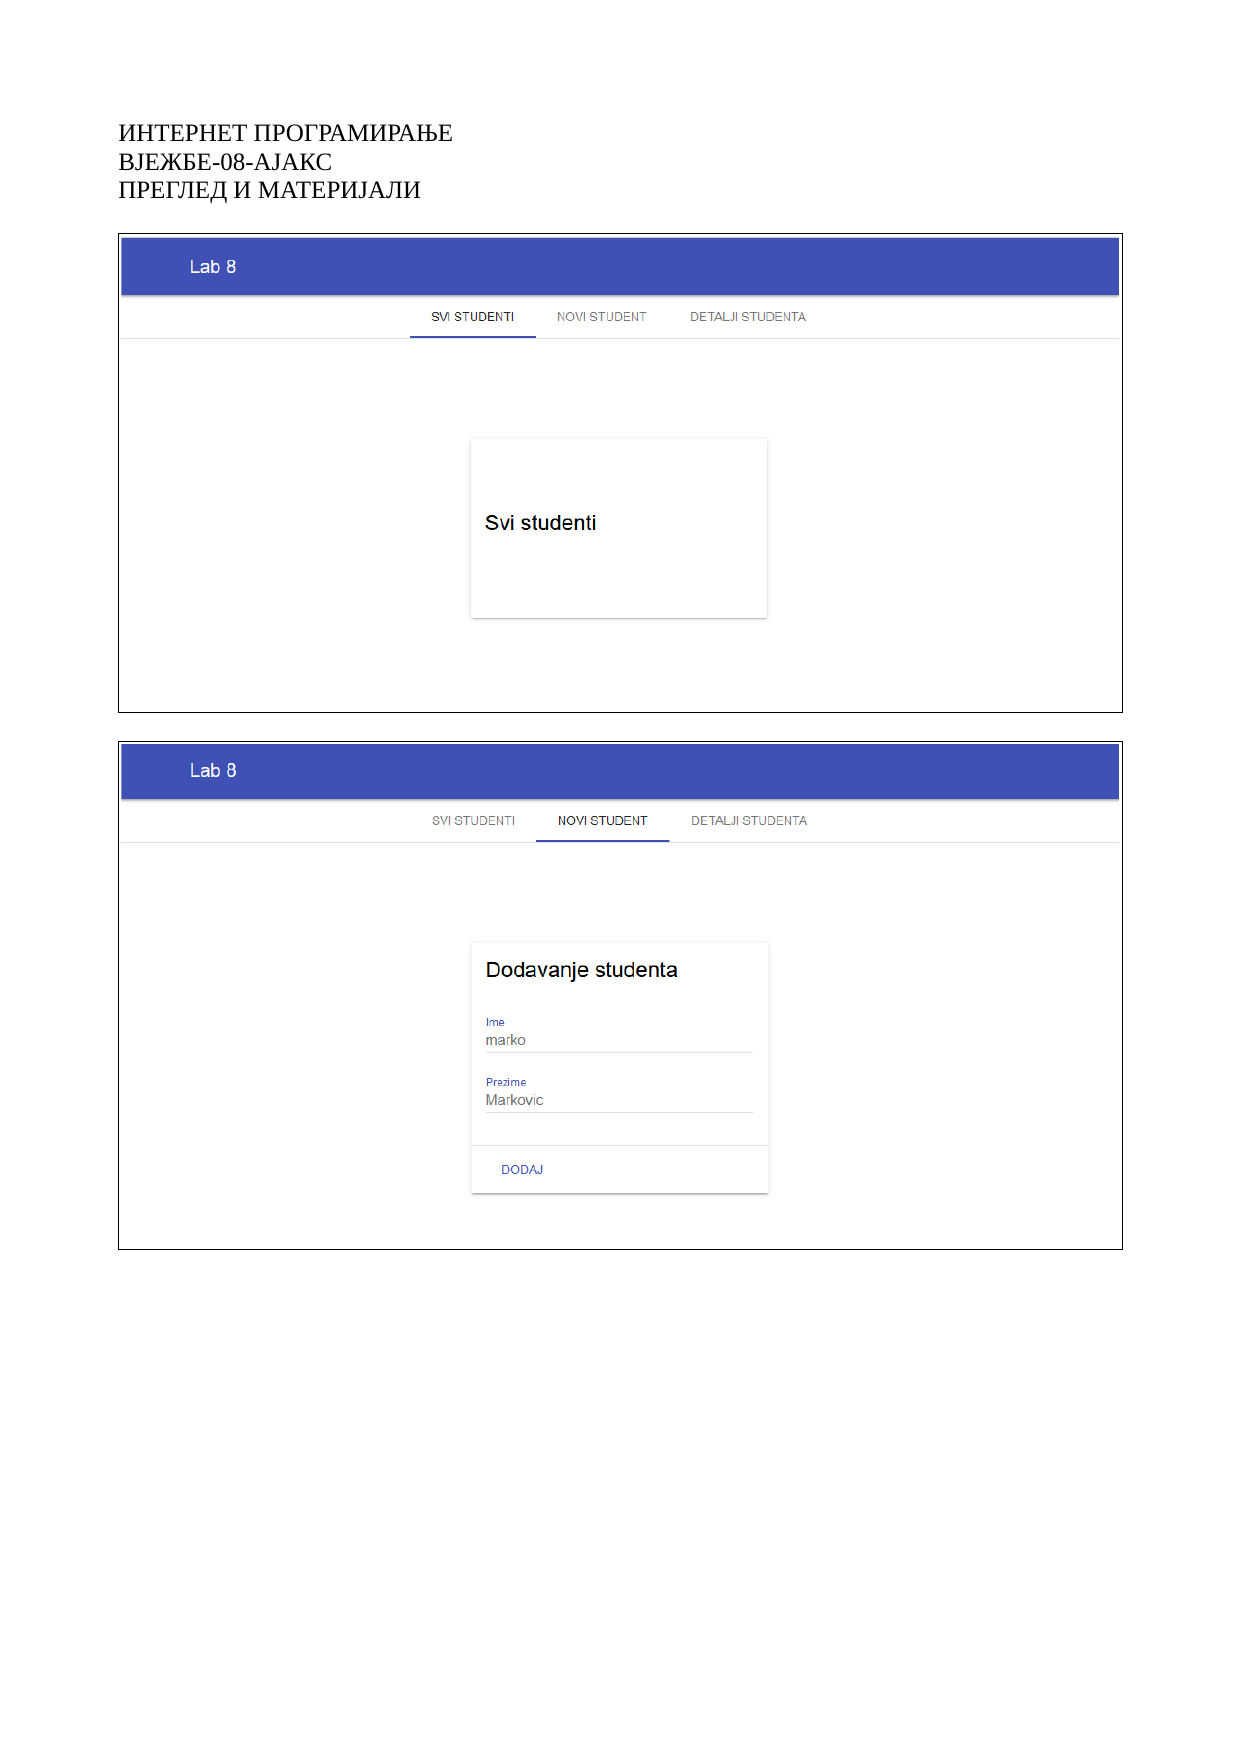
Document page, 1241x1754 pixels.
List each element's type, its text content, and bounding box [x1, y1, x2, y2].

text ПРЕГЛЕД И МАТЕРИЈАЛИ [118, 176, 1122, 204]
text ИНТЕРНЕТ ПРОГРАМИРАЊЕ [118, 118, 1122, 147]
text ВЈЕЖБЕ-08-АЈАКС [118, 147, 1122, 176]
picture [121, 744, 1119, 1247]
picture [121, 236, 1119, 710]
